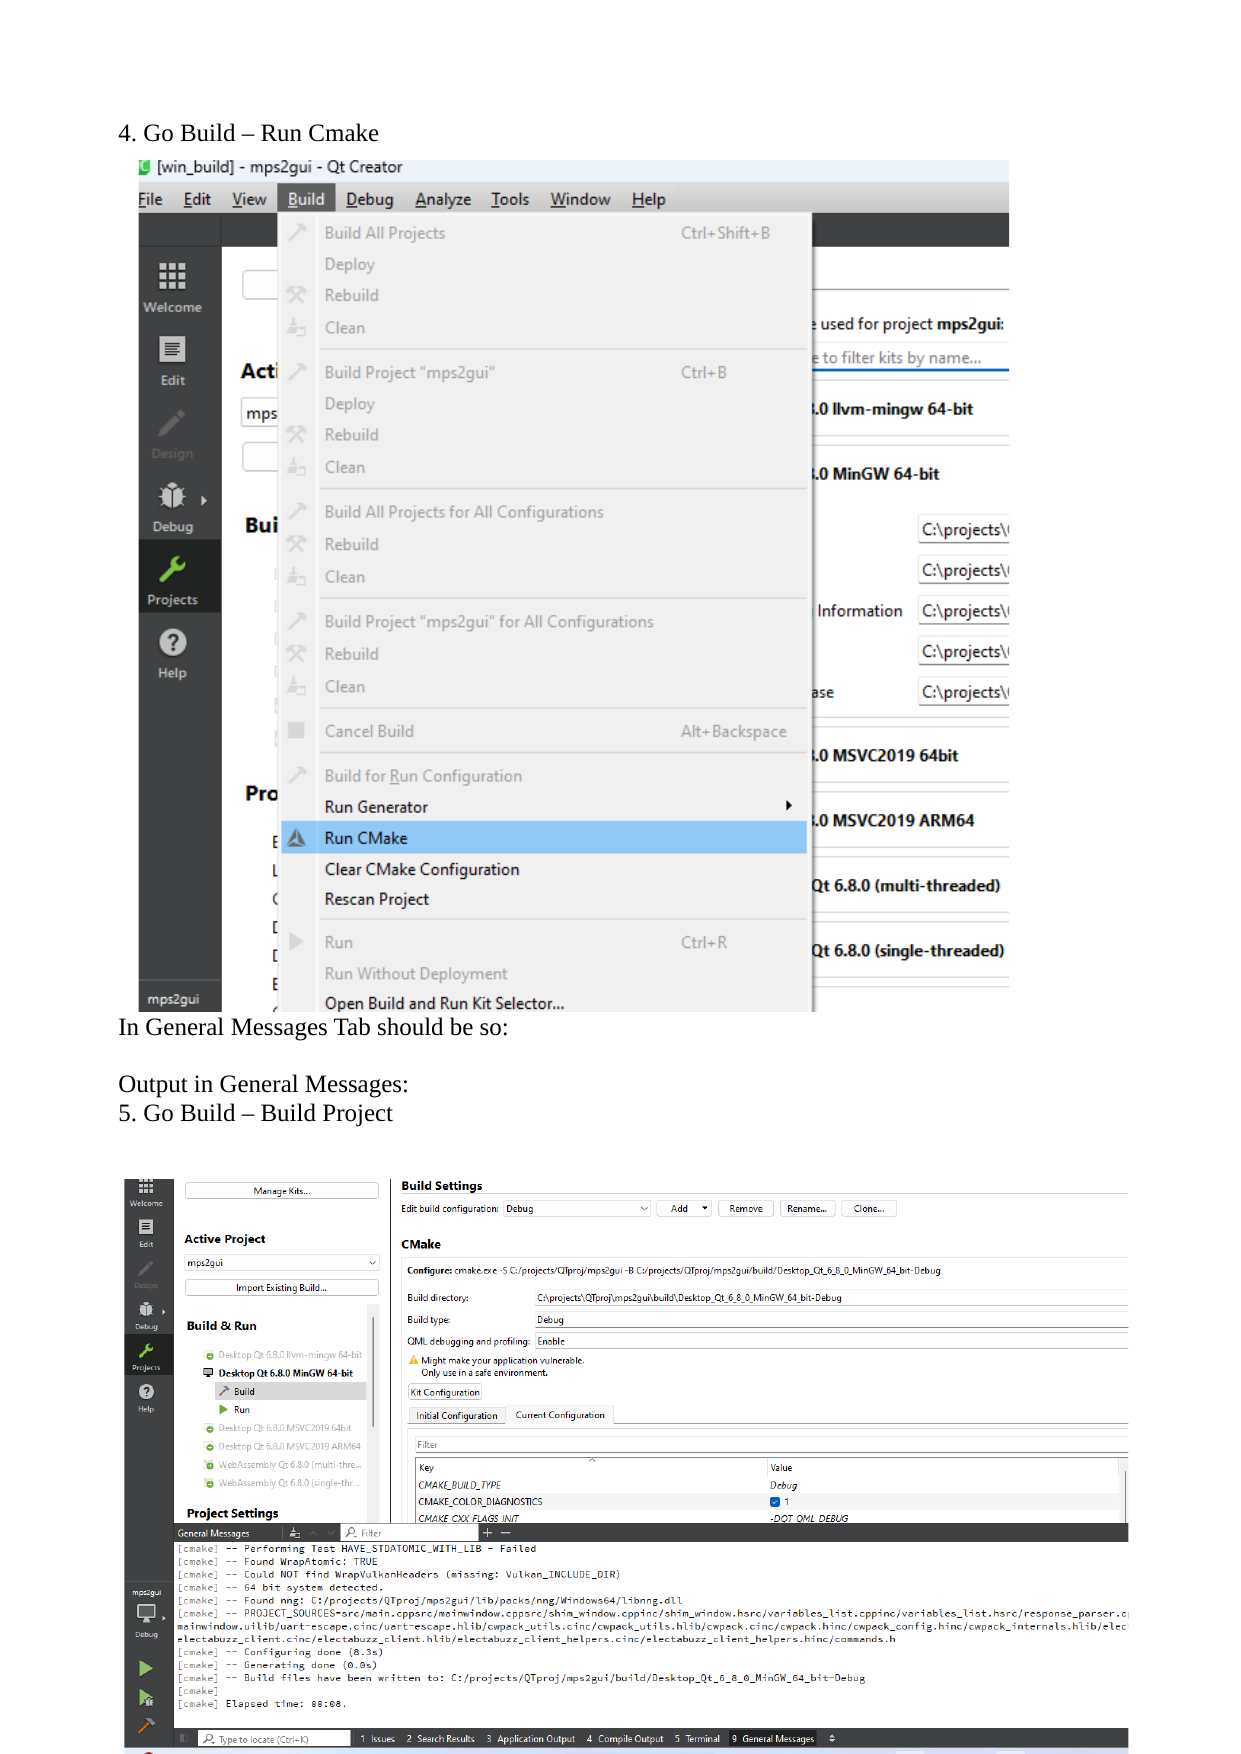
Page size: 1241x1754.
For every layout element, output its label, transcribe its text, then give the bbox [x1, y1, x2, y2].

text In General Messages Tab should be so: [118, 147, 1122, 1069]
picture [124, 1179, 1129, 1754]
text 4. Go Build – Run Cmake [118, 118, 1122, 147]
text Output in General Messages: [118, 1069, 1122, 1098]
text 5. Go Build – Build Project [118, 1098, 1122, 1127]
picture [138, 160, 1010, 1012]
